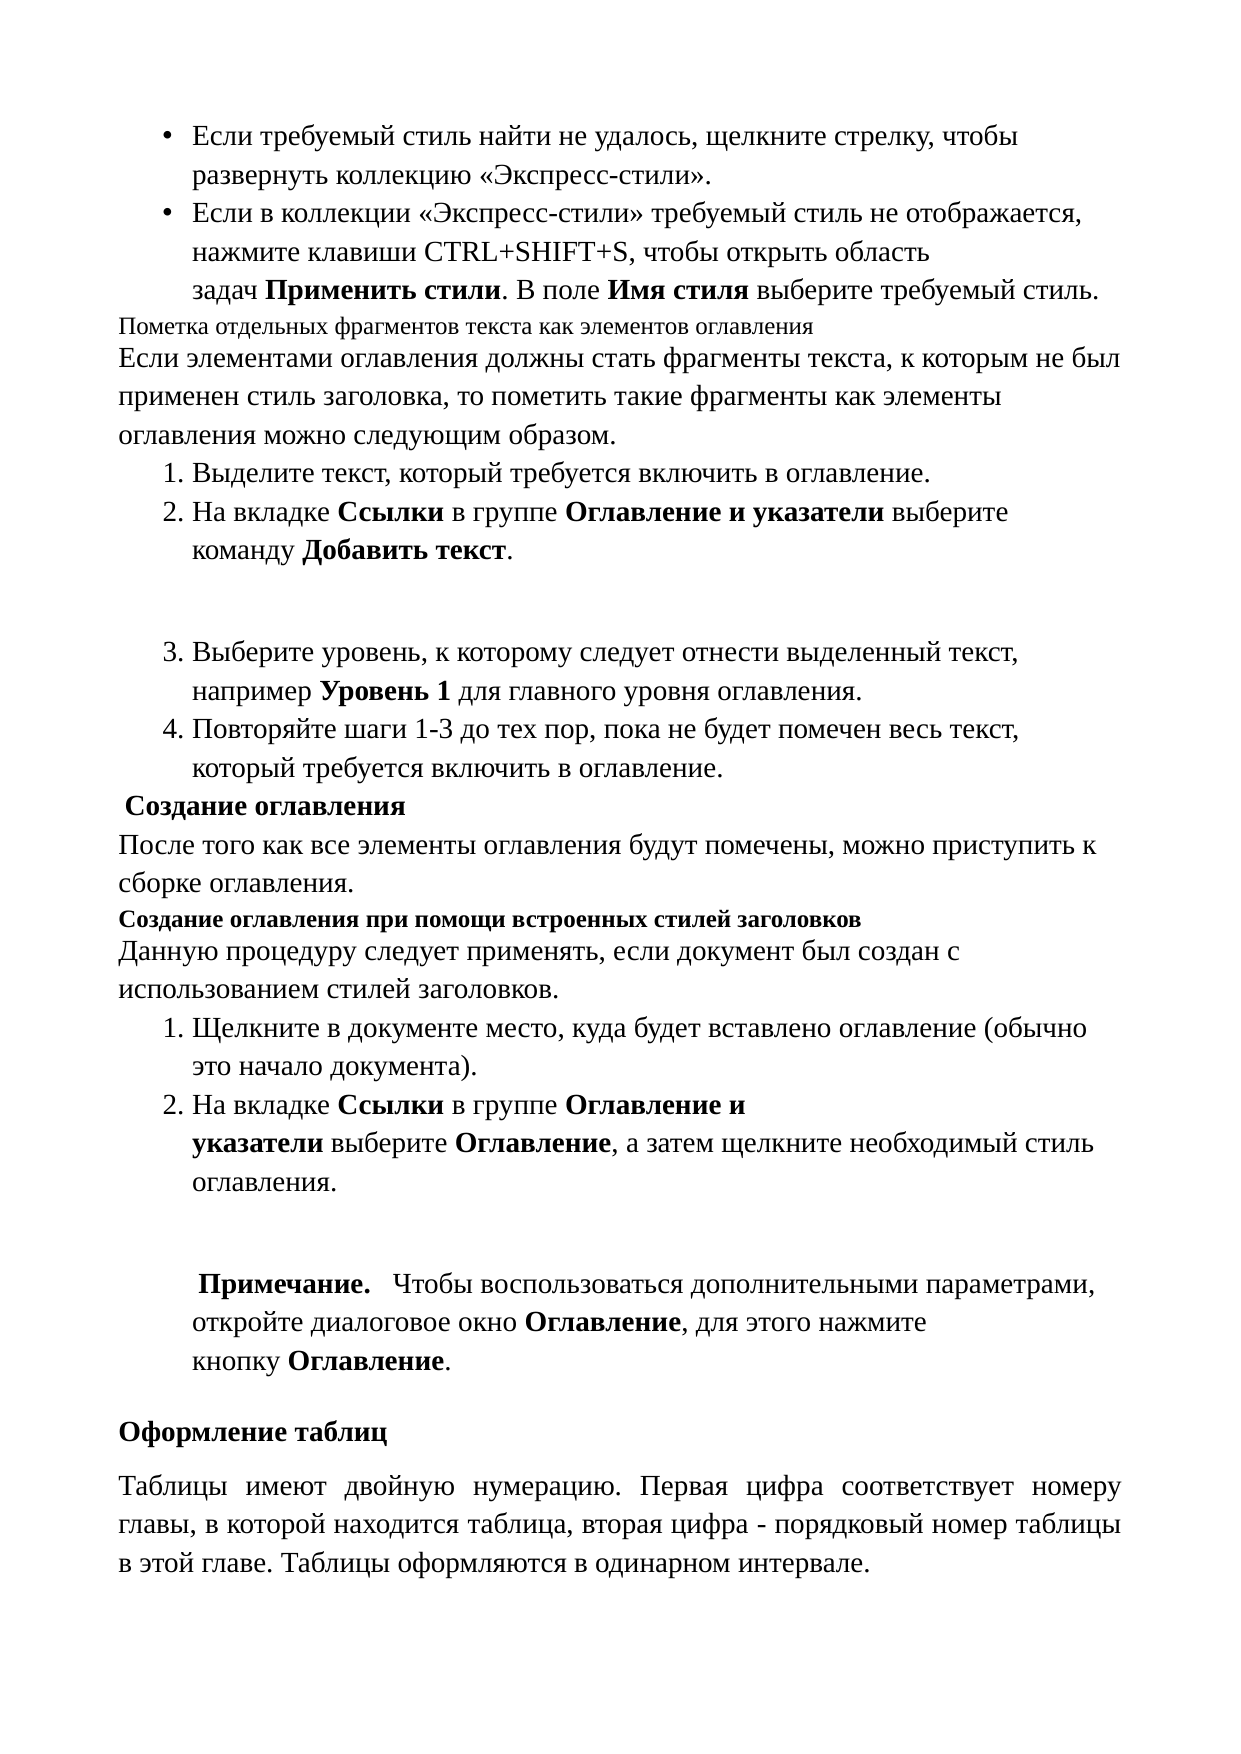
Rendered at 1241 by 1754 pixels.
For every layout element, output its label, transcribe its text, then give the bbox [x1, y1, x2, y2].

text Создание оглавления [118, 788, 1122, 822]
subtitle Пометка отдельных фрагментов текста как элементов оглавления [118, 311, 1122, 340]
text Если элементами оглавления должны стать фрагменты текста, к которым не был применен стиль заголовка, то пометить такие фрагменты как элементы оглавления можно следующим образом. [118, 340, 1122, 450]
list На вкладке Ссылки в группе Оглавление и указатели выберите Оглавление, а затем щелкните необходимый стиль оглавления. [162, 1087, 1122, 1198]
text Данную процедуру следует применять, если документ был создан с использованием стилей заголовков. [118, 933, 1122, 1005]
list Если требуемый стиль найти не удалось, щелкните стрелку, чтобы развернуть коллекцию «Экспресс-стили». [162, 118, 1122, 190]
list Щелкните в документе место, куда будет вставлено оглавление (обычно это начало документа). [162, 1010, 1122, 1082]
text Оформление таблиц [118, 1414, 1122, 1448]
list Выделите текст, который требуется включить в оглавление. [162, 455, 1122, 489]
list Если в коллекции «Экспресс-стили» требуемый стиль не отображается, нажмите клавиши CTRL+SHIFT+S, чтобы открыть область задач Применить стили. В поле Имя стиля выберите требуемый стиль. [162, 195, 1122, 306]
text Таблицы имеют двойную нумерацию. Первая цифра соответствует номеру главы, в которой находится таблица, вторая цифра - порядковый номер таблицы в этой главе. Таблицы оформляются в одинарном интервале. [118, 1468, 1122, 1578]
list Повторяйте шаги 1-3 до тех пор, пока не будет помечен весь текст, который требуется включить в оглавление. [162, 711, 1122, 783]
list Примечание. Чтобы воспользоваться дополнительными параметрами, откройте диалоговое окно Оглавление, для этого нажмите кнопку Оглавление. [162, 1266, 1122, 1376]
subtitle Создание оглавления при помощи встроенных стилей заголовков [118, 904, 1122, 933]
text После того как все элементы оглавления будут помечены, можно приступить к сборке оглавления. [118, 827, 1122, 899]
list На вкладке Ссылки в группе Оглавление и указатели выберите команду Добавить текст. [162, 494, 1122, 566]
list Выберите уровень, к которому следует отнести выделенный текст, например Уровень 1 для главного уровня оглавления. [162, 634, 1122, 706]
